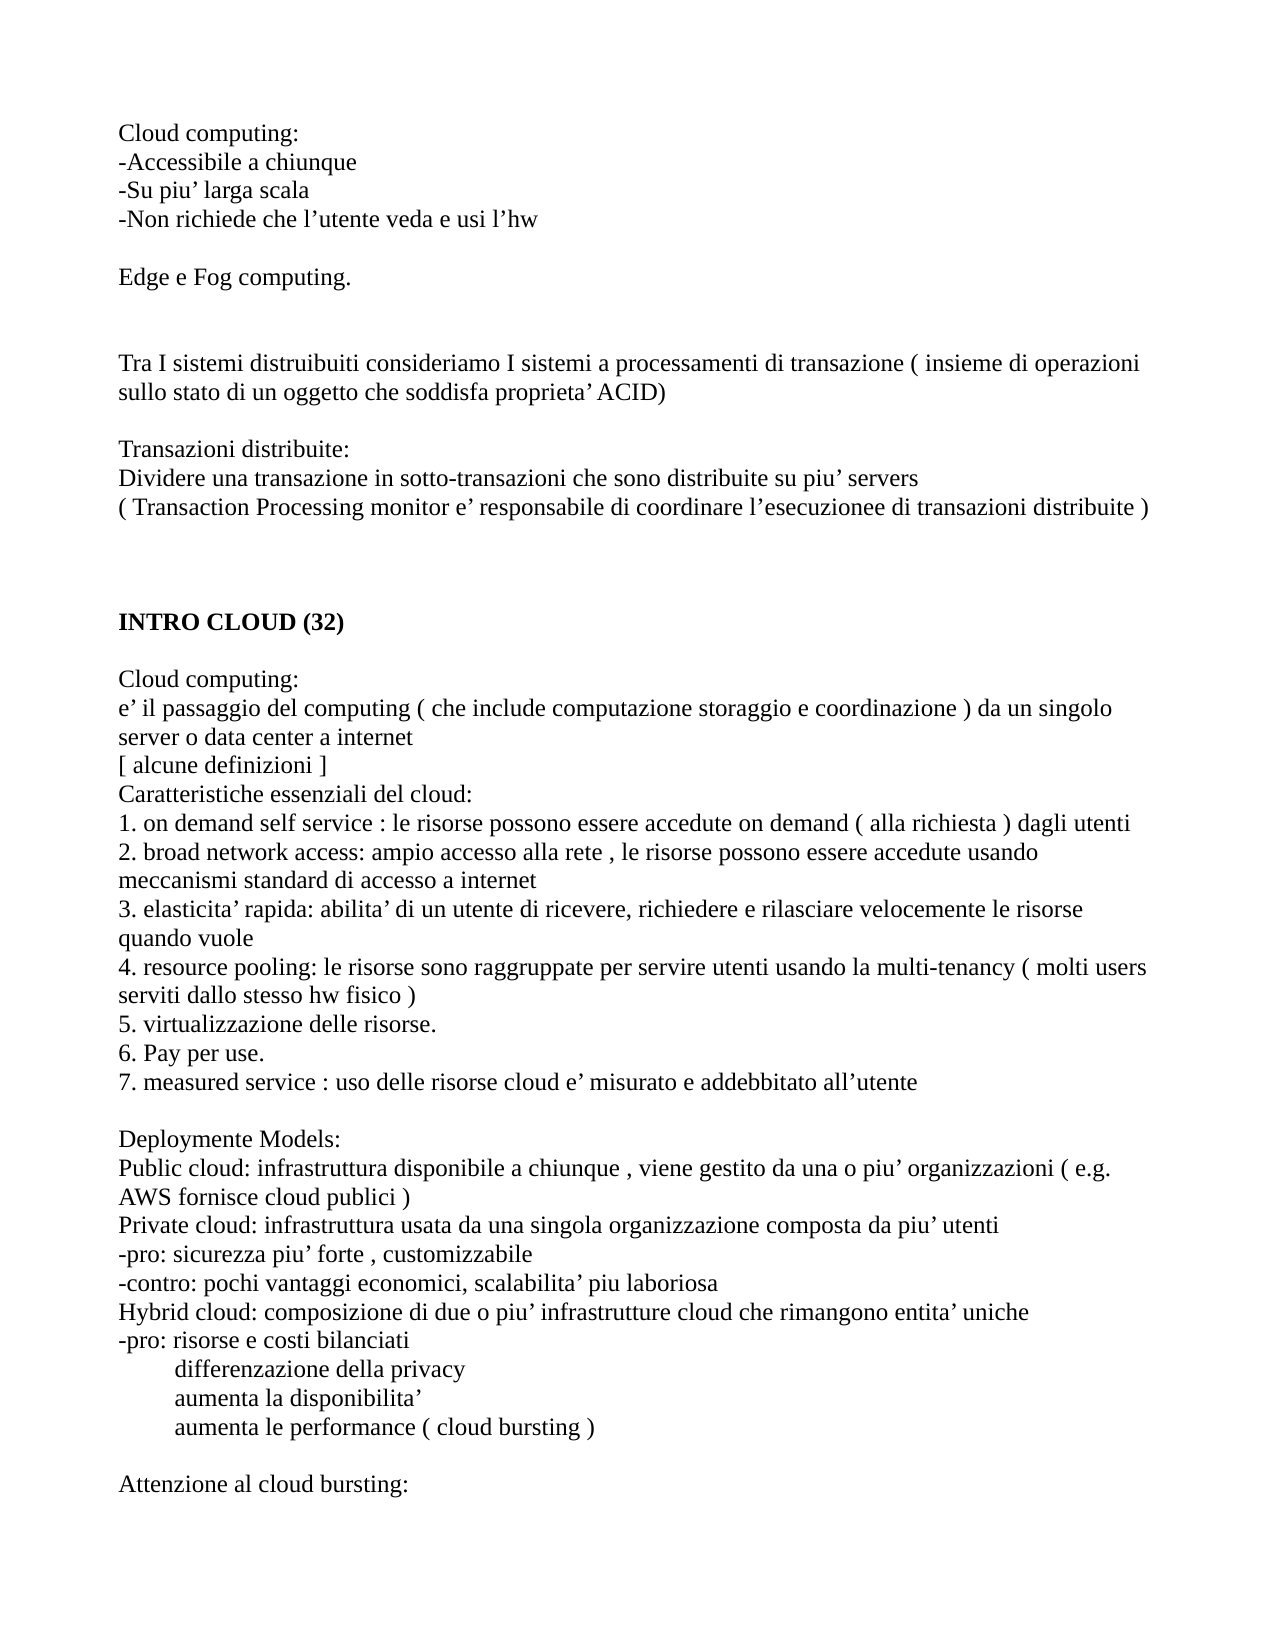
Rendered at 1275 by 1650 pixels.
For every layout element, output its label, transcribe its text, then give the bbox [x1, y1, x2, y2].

text Cloud computing: [118, 664, 1157, 693]
text Public cloud: infrastruttura disponibile a chiunque , viene gestito da una o piu’ organizzazioni ( e.g. AWS fornisce cloud publici ) [118, 1153, 1157, 1211]
text differenzazione della privacy [118, 1354, 1157, 1383]
text Tra I sistemi distruibuiti consideriamo I sistemi a processamenti di transazione ( insieme di operazioni sullo stato di un oggetto che soddisfa proprieta’ ACID) [118, 348, 1157, 406]
text Deploymente Models: [118, 1124, 1157, 1153]
text aumenta le performance ( cloud bursting ) [118, 1412, 1157, 1441]
text -pro: risorse e costi bilanciati [118, 1326, 1157, 1354]
text 7. measured service : uso delle risorse cloud e’ misurato e addebbitato all’utente [118, 1067, 1157, 1096]
text aumenta la disponibilita’ [118, 1383, 1157, 1412]
text ( Transaction Processing monitor e’ responsabile di coordinare l’esecuzionee di transazioni distribuite ) [118, 492, 1157, 521]
text -Su piu’ larga scala [118, 176, 1157, 204]
text Dividere una transazione in sotto-transazioni che sono distribuite su piu’ servers [118, 463, 1157, 492]
text Caratteristiche essenziali del cloud: [118, 779, 1157, 808]
text 3. elasticita’ rapida: abilita’ di un utente di ricevere, richiedere e rilasciare velocemente le risorse quando vuole [118, 894, 1157, 952]
text 1. on demand self service : le risorse possono essere accedute on demand ( alla richiesta ) dagli utenti [118, 808, 1157, 837]
text -contro: pochi vantaggi economici, scalabilita’ piu laboriosa [118, 1268, 1157, 1297]
text 4. resource pooling: le risorse sono raggruppate per servire utenti usando la multi-tenancy ( molti users serviti dallo stesso hw fisico ) [118, 952, 1157, 1009]
text [ alcune definizioni ] [118, 751, 1157, 779]
text -Non richiede che l’utente veda e usi l’hw [118, 204, 1157, 233]
text -Accessibile a chiunque [118, 147, 1157, 176]
text Private cloud: infrastruttura usata da una singola organizzazione composta da piu’ utenti [118, 1211, 1157, 1239]
text e’ il passaggio del computing ( che include computazione storaggio e coordinazione ) da un singolo server o data center a internet [118, 693, 1157, 751]
text 6. Pay per use. [118, 1038, 1157, 1067]
text Hybrid cloud: composizione di due o piu’ infrastrutture cloud che rimangono entita’ uniche [118, 1297, 1157, 1326]
text INTRO CLOUD (32) [118, 607, 1157, 636]
text 5. virtualizzazione delle risorse. [118, 1009, 1157, 1038]
text Attenzione al cloud bursting: [118, 1469, 1157, 1498]
text 2. broad network access: ampio accesso alla rete , le risorse possono essere accedute usando meccanismi standard di accesso a internet [118, 837, 1157, 894]
text Edge e Fog computing. [118, 262, 1157, 291]
text Transazioni distribuite: [118, 434, 1157, 463]
text -pro: sicurezza piu’ forte , customizzabile [118, 1239, 1157, 1268]
text Cloud computing: [118, 118, 1157, 147]
